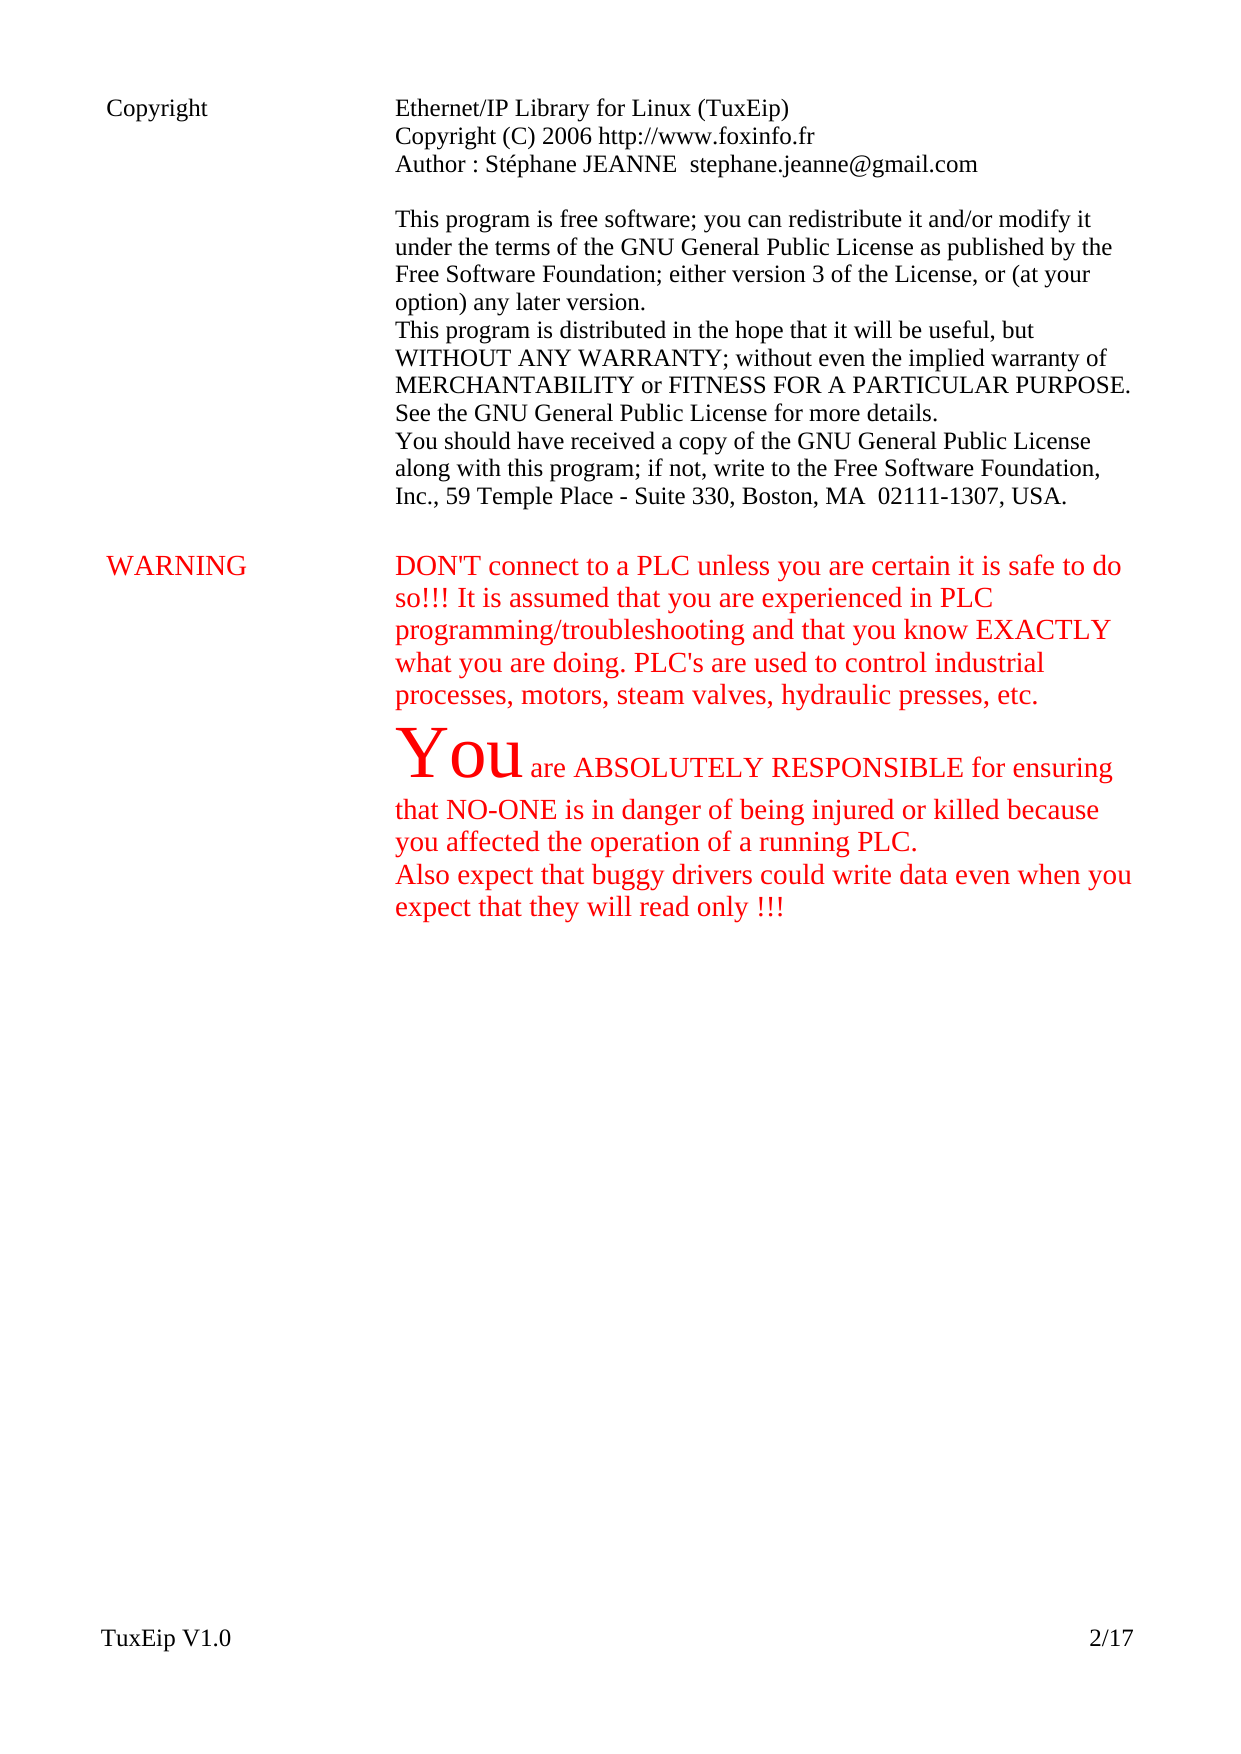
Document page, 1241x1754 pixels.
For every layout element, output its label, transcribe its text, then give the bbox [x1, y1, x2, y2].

table_header WARNING [100, 543, 389, 928]
table_header DON'T connect to a PLC unless you are certain it is safe to do so!!! It is assumed that you are experienced in PLC programming/troubleshooting and that you know EXACTLY what you are doing. PLC's are used to control industrial processes, motors, steam valves, hydraulic presses, etc. You are ABSOLUTELY RESPONSIBLE for ensuring that NO-ONE is in danger of being injured or killed because you affected the operation of a running PLC. Also expect that buggy drivers could write data even when you expect that they will read only !!! [389, 543, 1140, 928]
table_header Ethernet/IP Library for Linux (TuxEip) Copyright (C) 2006 http://www.foxinfo.fr Author : Stéphane JEANNE stephane.jeanne@gmail.com This program is free software; you can redistribute it and/or modify it under the terms of the GNU General Public License as published by the Free Software Foundation; either version 3 of the License, or (at your option) any later version. This program is distributed in the hope that it will be useful, but WITHOUT ANY WARRANTY; without even the implied warranty of MERCHANTABILITY or FITNESS FOR A PARTICULAR PURPOSE. See the GNU General Public License for more details. You should have received a copy of the GNU General Public License along with this program; if not, write to the Free Software Foundation, Inc., 59 Temple Place - Suite 330, Boston, MA 02111-1307, USA. [389, 89, 1140, 516]
table_header Copyright [100, 89, 389, 516]
